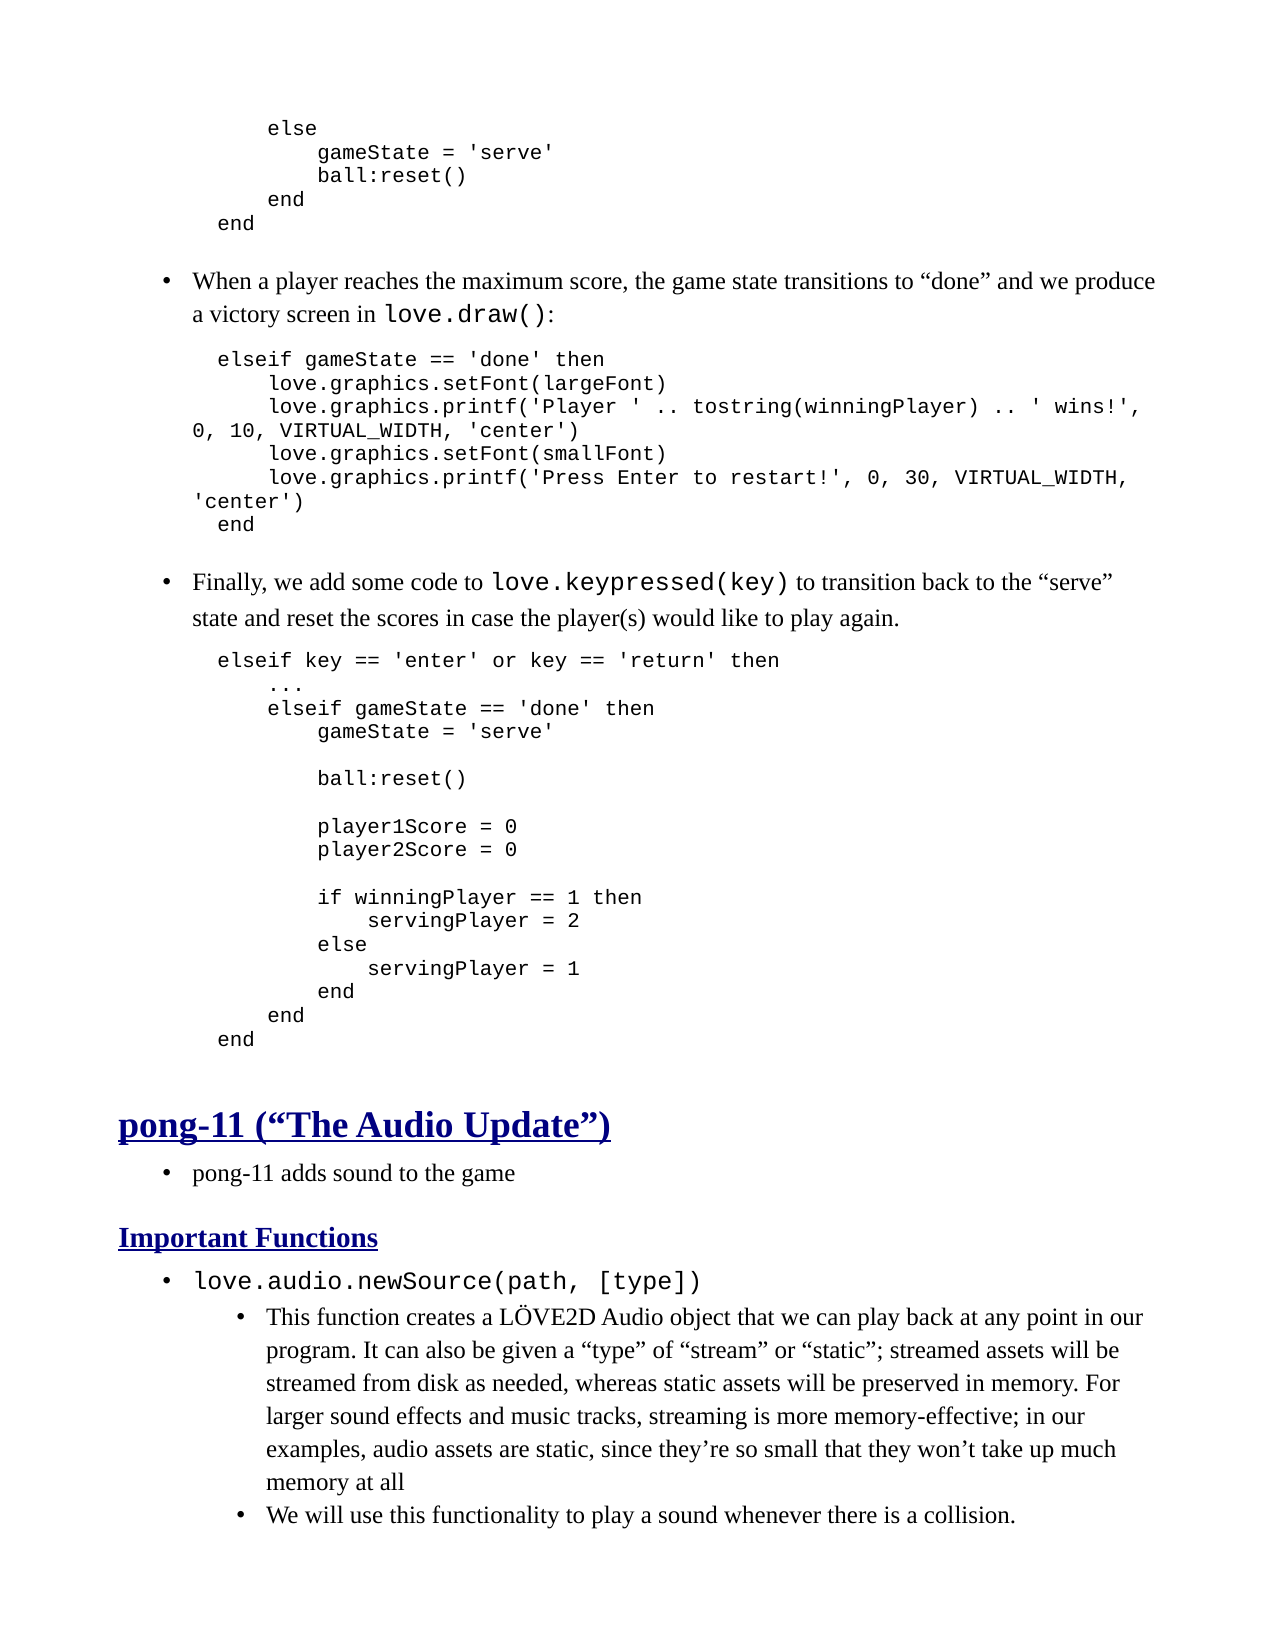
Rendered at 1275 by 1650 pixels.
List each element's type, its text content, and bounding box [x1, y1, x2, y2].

list end [162, 514, 1157, 538]
list else [162, 934, 1157, 958]
list servingPlayer = 1 [162, 958, 1157, 981]
list Finally, we add some code to love.keypressed(key) to transition back to the “serve” state and reset the scores in case the player(s) would like to play again. [162, 567, 1157, 631]
list This function creates a LÖVE2D Audio object that we can play back at any point in our program. It can also be given a “type” of “stream” or “static”; streamed assets will be streamed from disk as needed, whereas static assets will be preserved in memory. For larger sound effects and music tracks, streaming is more memory-effective; in our examples, audio assets are static, since they’re so small that they won’t take up much memory at all [236, 1302, 1157, 1496]
list When a player reaches the maximum score, the game state transitions to “done” and we produce a victory screen in love.draw(): [162, 266, 1157, 330]
list if winningPlayer == 1 then [162, 887, 1157, 910]
list love.graphics.setFont(largeFont) [162, 372, 1157, 396]
subtitle pong-11 (“The Audio Update”) [118, 1102, 1157, 1146]
list pong-11 adds sound to the game [162, 1158, 1157, 1187]
list end [162, 1005, 1157, 1028]
list ball:reset() [162, 165, 1157, 189]
list end [162, 981, 1157, 1005]
list ball:reset() [162, 768, 1157, 792]
list ... [162, 674, 1157, 697]
list love.graphics.printf('Player ' .. tostring(winningPlayer) .. ' wins!', 0, 10, VIRTUAL_WIDTH, 'center') [162, 396, 1157, 443]
list else [162, 118, 1157, 142]
list player1Score = 0 [162, 816, 1157, 839]
list We will use this functionality to play a sound whenever there is a collision. [236, 1500, 1157, 1529]
list love.graphics.printf('Press Enter to restart!', 0, 30, VIRTUAL_WIDTH, 'center') [162, 467, 1157, 514]
list love.audio.newSource(path, [type]) [162, 1266, 1157, 1297]
list gameState = 'serve' [162, 142, 1157, 165]
subtitle Important Functions [118, 1220, 1157, 1254]
list elseif key == 'enter' or key == 'return' then [162, 650, 1157, 674]
list love.graphics.setFont(smallFont) [162, 443, 1157, 467]
list gameState = 'serve' [162, 721, 1157, 745]
list end [162, 213, 1157, 236]
list elseif gameState == 'done' then [162, 349, 1157, 372]
list servingPlayer = 2 [162, 910, 1157, 934]
list end [162, 189, 1157, 213]
list end [162, 1028, 1157, 1052]
list elseif gameState == 'done' then [162, 697, 1157, 721]
list player2Score = 0 [162, 839, 1157, 863]
